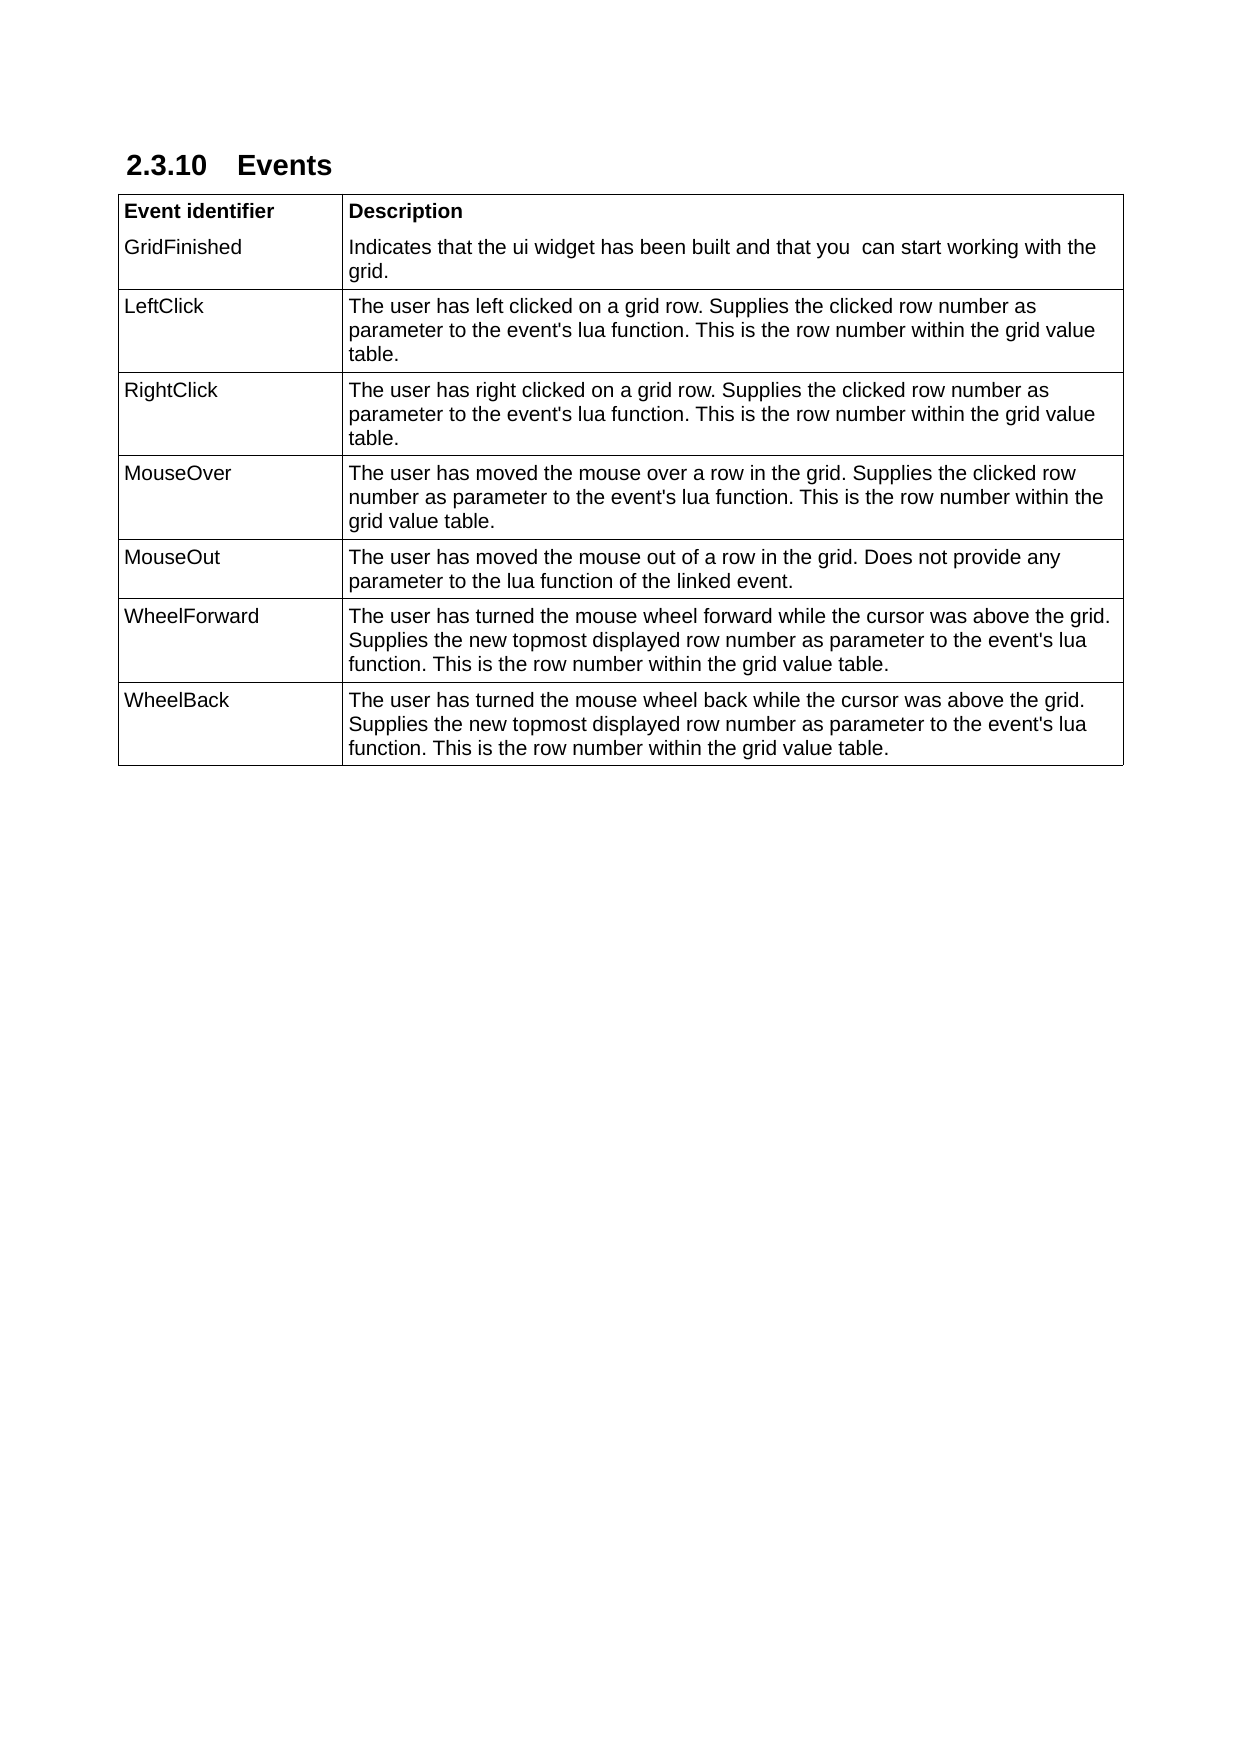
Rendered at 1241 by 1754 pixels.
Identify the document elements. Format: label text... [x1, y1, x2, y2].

table_header Event identifier [119, 195, 342, 229]
table_cell MouseOut [119, 540, 342, 598]
table_cell The user has moved the mouse out of a row in the grid. Does not provide any parameter to the lua function of the linked event. [343, 540, 1123, 598]
table_cell LeftClick [119, 290, 342, 372]
table_cell The user has moved the mouse over a row in the grid. Supplies the clicked row number as parameter to the event's lua function. This is the row number within the grid value table. [343, 456, 1123, 539]
table_cell The user has left clicked on a grid row. Supplies the clicked row number as parameter to the event's lua function. This is the row number within the grid value table. [343, 290, 1123, 372]
subtitle Events [118, 148, 1122, 181]
table_cell WheelForward [119, 599, 342, 682]
table_cell WheelBack [119, 683, 342, 765]
table_header Description [343, 195, 1123, 229]
table_cell The user has turned the mouse wheel forward while the cursor was above the grid. Supplies the new topmost displayed row number as parameter to the event's lua function. This is the row number within the grid value table. [343, 599, 1123, 682]
table_cell The user has turned the mouse wheel back while the cursor was above the grid. Supplies the new topmost displayed row number as parameter to the event's lua function. This is the row number within the grid value table. [343, 683, 1123, 765]
table_cell The user has right clicked on a grid row. Supplies the clicked row number as parameter to the event's lua function. This is the row number within the grid value table. [343, 373, 1123, 455]
table_cell RightClick [119, 373, 342, 455]
table_cell MouseOver [119, 456, 342, 539]
table_cell Indicates that the ui widget has been built and that you can start working with the grid. [343, 229, 1123, 288]
table_cell GridFinished [119, 229, 342, 288]
